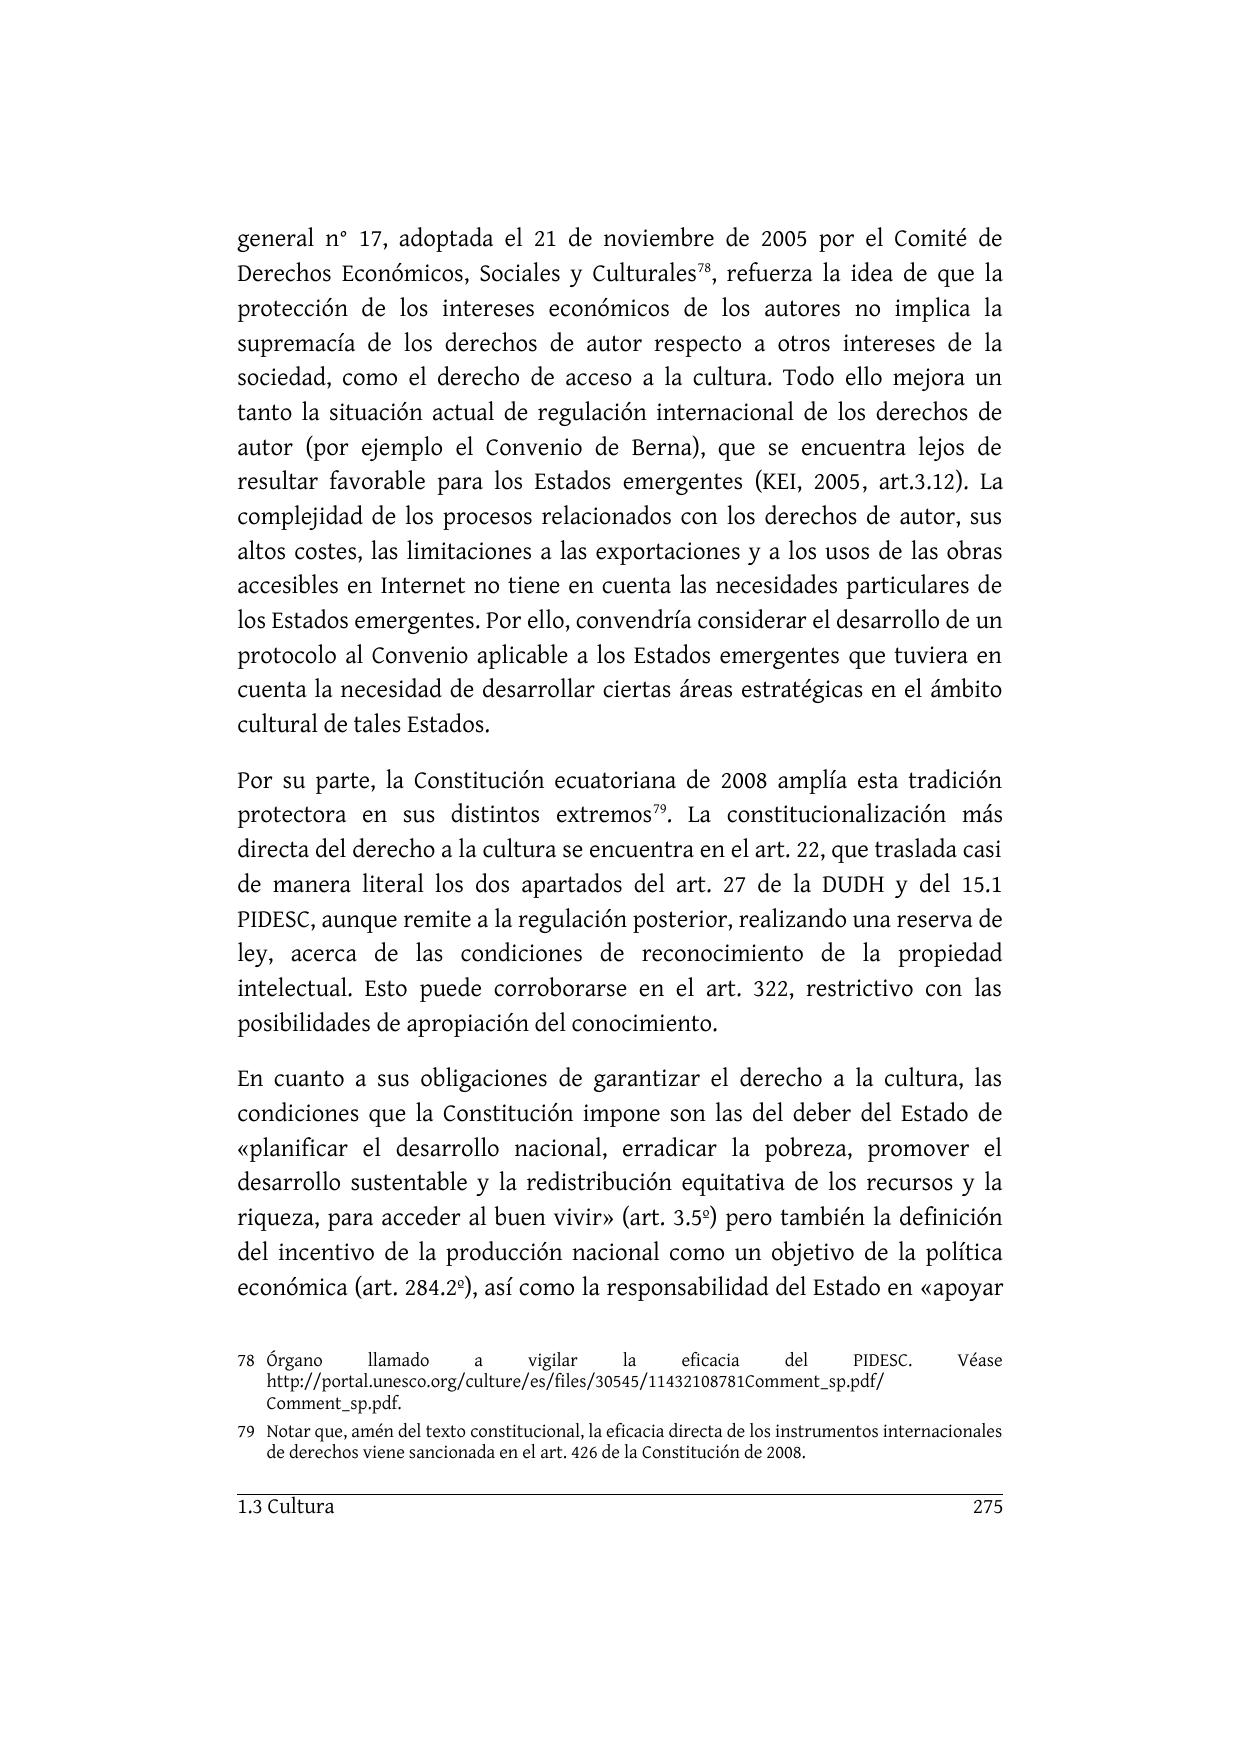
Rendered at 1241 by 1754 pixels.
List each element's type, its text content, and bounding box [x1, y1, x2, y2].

text general n° 17, adoptada el 21 de noviembre de 2005 por el Comité de Derechos Económicos, Sociales y Culturales, refuerza la idea de que la protección de los intereses económicos de los autores no implica la supremacía de los derechos de autor respecto a otros intereses de la sociedad, como el derecho de acceso a la cultura. Todo ello mejora un tanto la situación actual de regulación internacional de los derechos de autor (por ejemplo el Convenio de Berna), que se encuentra lejos de resultar favorable para los Estados emergentes (KEI, 2005, art.3.12). La complejidad de los procesos relacionados con los derechos de autor, sus altos costes, las limitaciones a las exportaciones y a los usos de las obras accesibles en Internet no tiene en cuenta las necesidades particulares de los Estados emergentes. Por ello, convendría considerar el desarrollo de un protocolo al Convenio aplicable a los Estados emergentes que tuviera en cuenta la necesidad de desarrollar ciertas áreas estratégicas en el ámbito cultural de tales Estados. [237, 225, 1003, 739]
text Órgano llamado a vigilar la eficacia del PIDESC. Véase http://portal.unesco.org/culture/es/files/30545/11432108781Comment_sp.pdf/Comment_sp.pdf. [237, 1349, 1003, 1414]
text Notar que, amén del texto constitucional, la eficacia directa de los instrumentos internacionales de derechos viene sancionada en el art. 426 de la Constitución de 2008. [237, 1421, 1003, 1464]
text En cuanto a sus obligaciones de garantizar el derecho a la cultura, las condiciones que la Constitución impone son las del deber del Estado de «planificar el desarrollo nacional, erradicar la pobreza, promover el desarrollo sustentable y la redistribución equitativa de los recursos y la riqueza, para acceder al buen vivir» (art. 3.5º) pero también la definición del incentivo de la producción nacional como un objetivo de la política económica (art. 284.2º), así como la responsabilidad del Estado en «apoyar [237, 1065, 1003, 1302]
text Por su parte, la Constitución ecuatoriana de 2008 amplía esta tradición protectora en sus distintos extremos. La constitucionalización más directa del derecho a la cultura se encuentra en el art. 22, que traslada casi de manera literal los dos apartados del art. 27 de la DUDH y del 15.1 PIDESC, aunque remite a la regulación posterior, realizando una reserva de ley, acerca de las condiciones de reconocimiento de la propiedad intelectual. Esto puede corroborarse en el art. 322, restrictivo con las posibilidades de apropiación del conocimiento. [237, 766, 1003, 1038]
